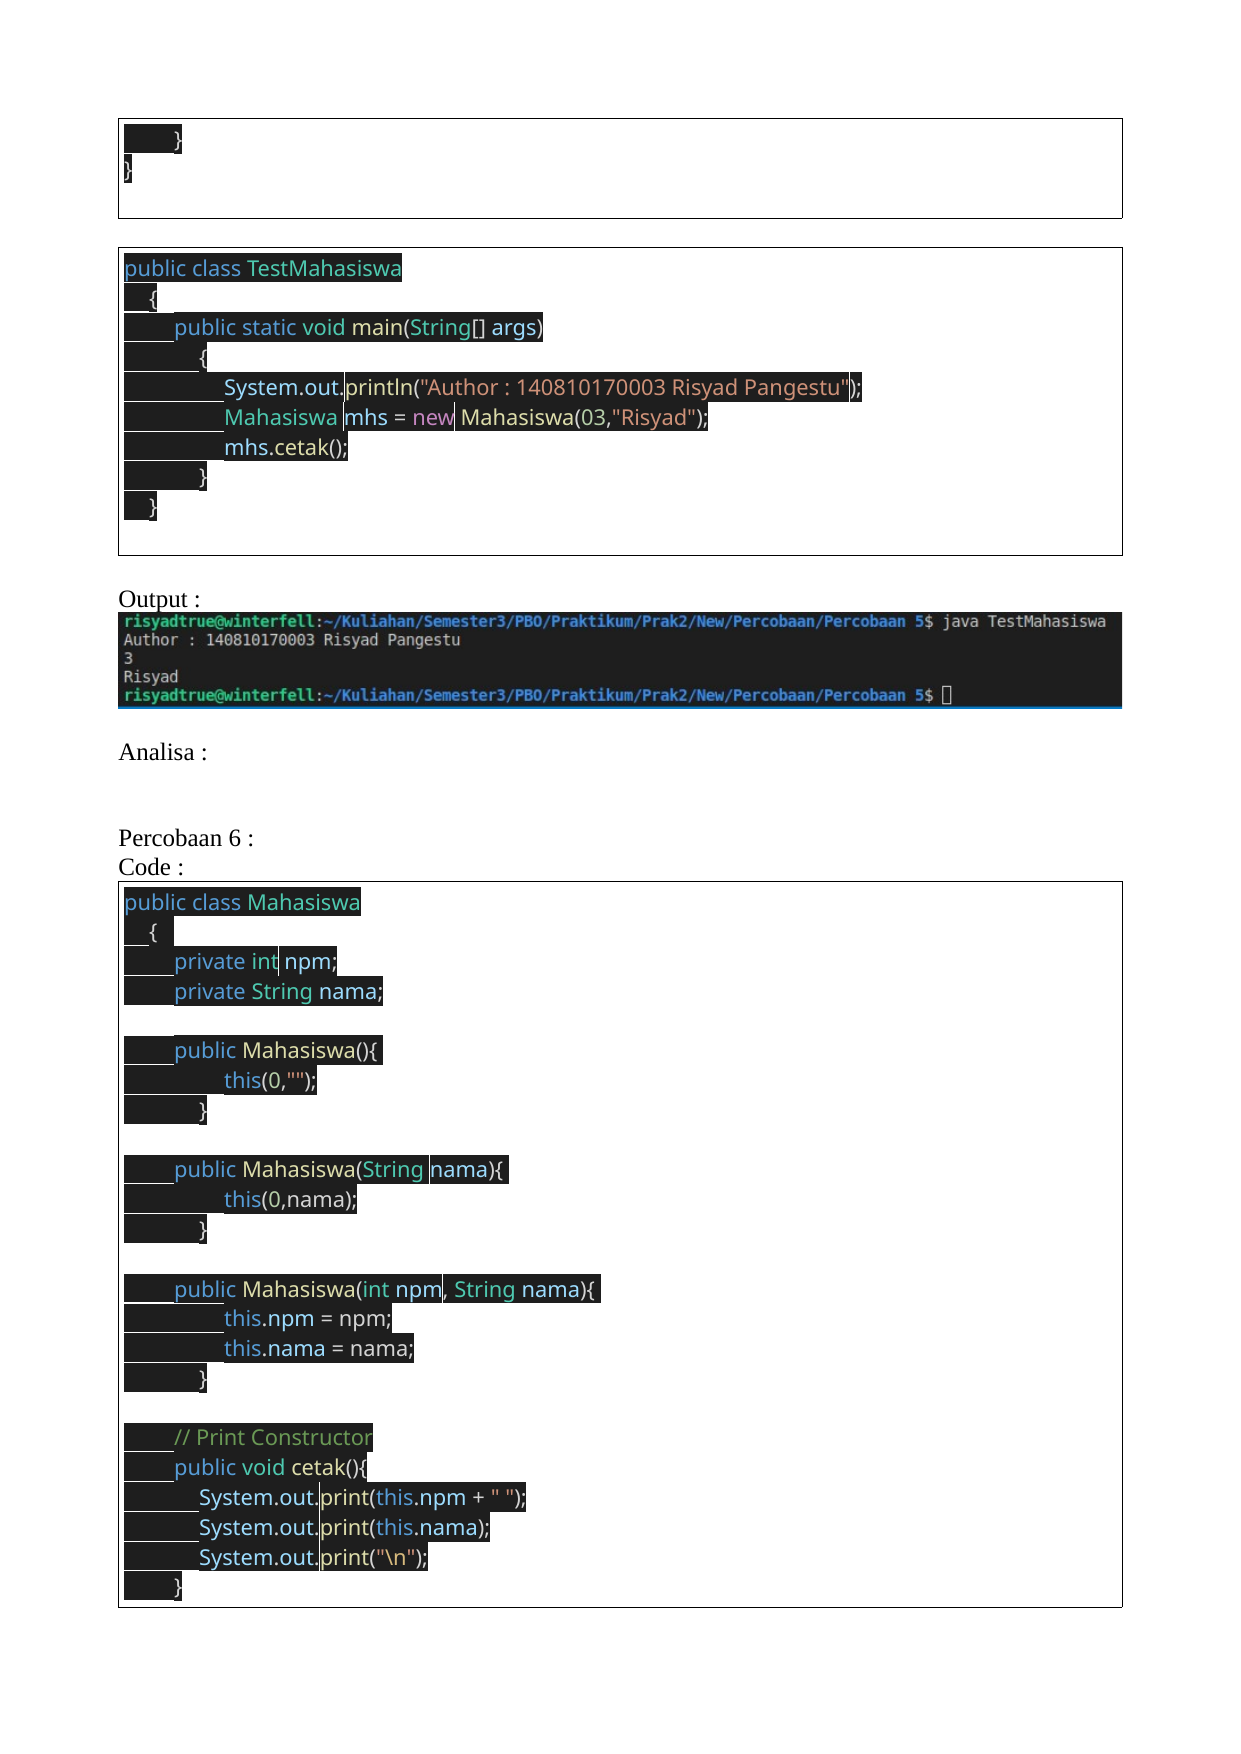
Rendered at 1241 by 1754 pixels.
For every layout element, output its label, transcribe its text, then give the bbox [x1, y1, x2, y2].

table_header } } [119, 119, 1122, 218]
text Output : [118, 584, 1122, 612]
table_header public class TestMahasiswa { public static void main(String[] args) { System.out.println("Author : 140810170003 Risyad Pangestu"); Mahasiswa mhs = new Mahasiswa(03,"Risyad"); mhs.cetak(); } } [119, 248, 1122, 555]
text Analisa : [118, 737, 1122, 766]
table_header public class Mahasiswa { private int npm; private String nama; public Mahasiswa(){ this(0,""); } public Mahasiswa(String nama){ this(0,nama); } public Mahasiswa(int npm, String nama){ this.npm = npm; this.nama = nama; } // Print Constructor public void cetak(){ System.out.print(this.npm + " "); System.out.print(this.nama); System.out.print("\n"); } [119, 882, 1122, 1607]
picture [118, 612, 1123, 709]
text Code : [118, 852, 1122, 881]
text Percobaan 6 : [118, 823, 1122, 852]
